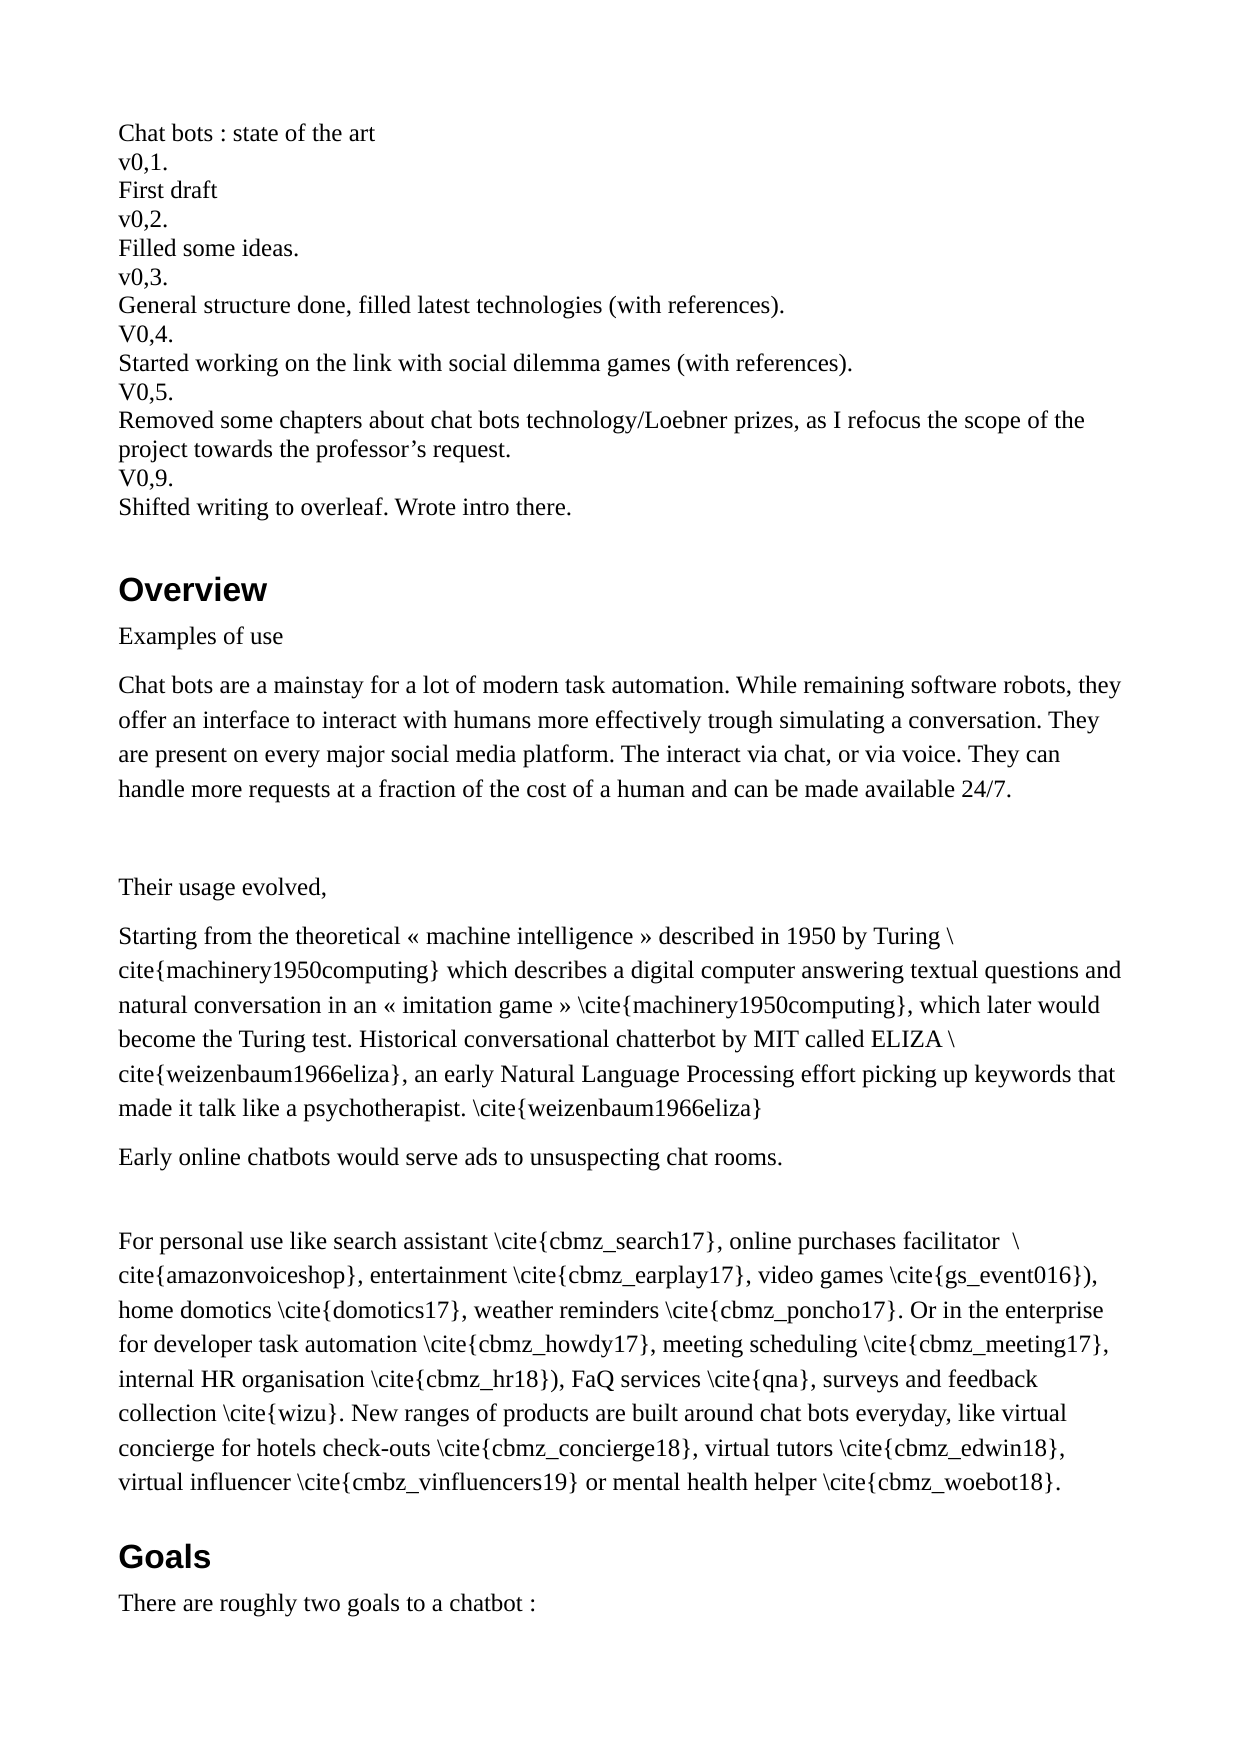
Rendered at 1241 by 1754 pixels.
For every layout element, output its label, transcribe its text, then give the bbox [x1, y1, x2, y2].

text v0,2. [118, 204, 1122, 233]
text Started working on the link with social dilemma games (with references). [118, 348, 1122, 377]
subtitle Goals [118, 1537, 1122, 1576]
subtitle Overview [118, 570, 1122, 609]
text Starting from the theoretical « machine intelligence » described in 1950 by Turing \cite{machinery1950computing} which describes a digital computer answering textual questions and natural conversation in an « imitation game » \cite{machinery1950computing}, which later would become the Turing test. Historical conversational chatterbot by MIT called ELIZA \cite{weizenbaum1966eliza}, an early Natural Language Processing effort picking up keywords that made it talk like a psychotherapist. \cite{weizenbaum1966eliza} [118, 921, 1122, 1122]
text General structure done, filled latest technologies (with references). [118, 291, 1122, 319]
text There are roughly two goals to a chatbot : [118, 1588, 1122, 1617]
text V0,9. [118, 463, 1122, 492]
text Chat bots are a mainstay for a lot of modern task automation. While remaining software robots, they offer an interface to interact with humans more effectively trough simulating a conversation. They are present on every major social media platform. The interact via chat, or via voice. They can handle more requests at a fraction of the cost of a human and can be made available 24/7. [118, 670, 1122, 803]
text v0,1. [118, 147, 1122, 176]
text Shifted writing to overleaf. Wrote intro there. [118, 492, 1122, 521]
text Filled some ideas. [118, 233, 1122, 262]
text Their usage evolved, [118, 872, 1122, 901]
text Removed some chapters about chat bots technology/Loebner prizes, as I refocus the scope of the project towards the professor’s request. [118, 406, 1122, 463]
text Chat bots : state of the art [118, 118, 1122, 147]
text Examples of use [118, 621, 1122, 650]
text v0,3. [118, 262, 1122, 291]
text Early online chatbots would serve ads to unsuspecting chat rooms. [118, 1142, 1122, 1171]
text V0,5. [118, 377, 1122, 406]
text V0,4. [118, 319, 1122, 348]
text For personal use like search assistant \cite{cbmz_search17}, online purchases facilitator \cite{amazonvoiceshop}, entertainment \cite{cbmz_earplay17}, video games \cite{gs_event016}), home domotics \cite{domotics17}, weather reminders \cite{cbmz_poncho17}. Or in the enterprise for developer task automation \cite{cbmz_howdy17}, meeting scheduling \cite{cbmz_meeting17}, internal HR organisation \cite{cbmz_hr18}), FaQ services \cite{qna}, surveys and feedback collection \cite{wizu}. New ranges of products are built around chat bots everyday, like virtual concierge for hotels check-outs \cite{cbmz_concierge18}, virtual tutors \cite{cbmz_edwin18}, virtual influencer \cite{cmbz_vinfluencers19} or mental health helper \cite{cbmz_woebot18}. [118, 1192, 1122, 1496]
text First draft [118, 176, 1122, 204]
